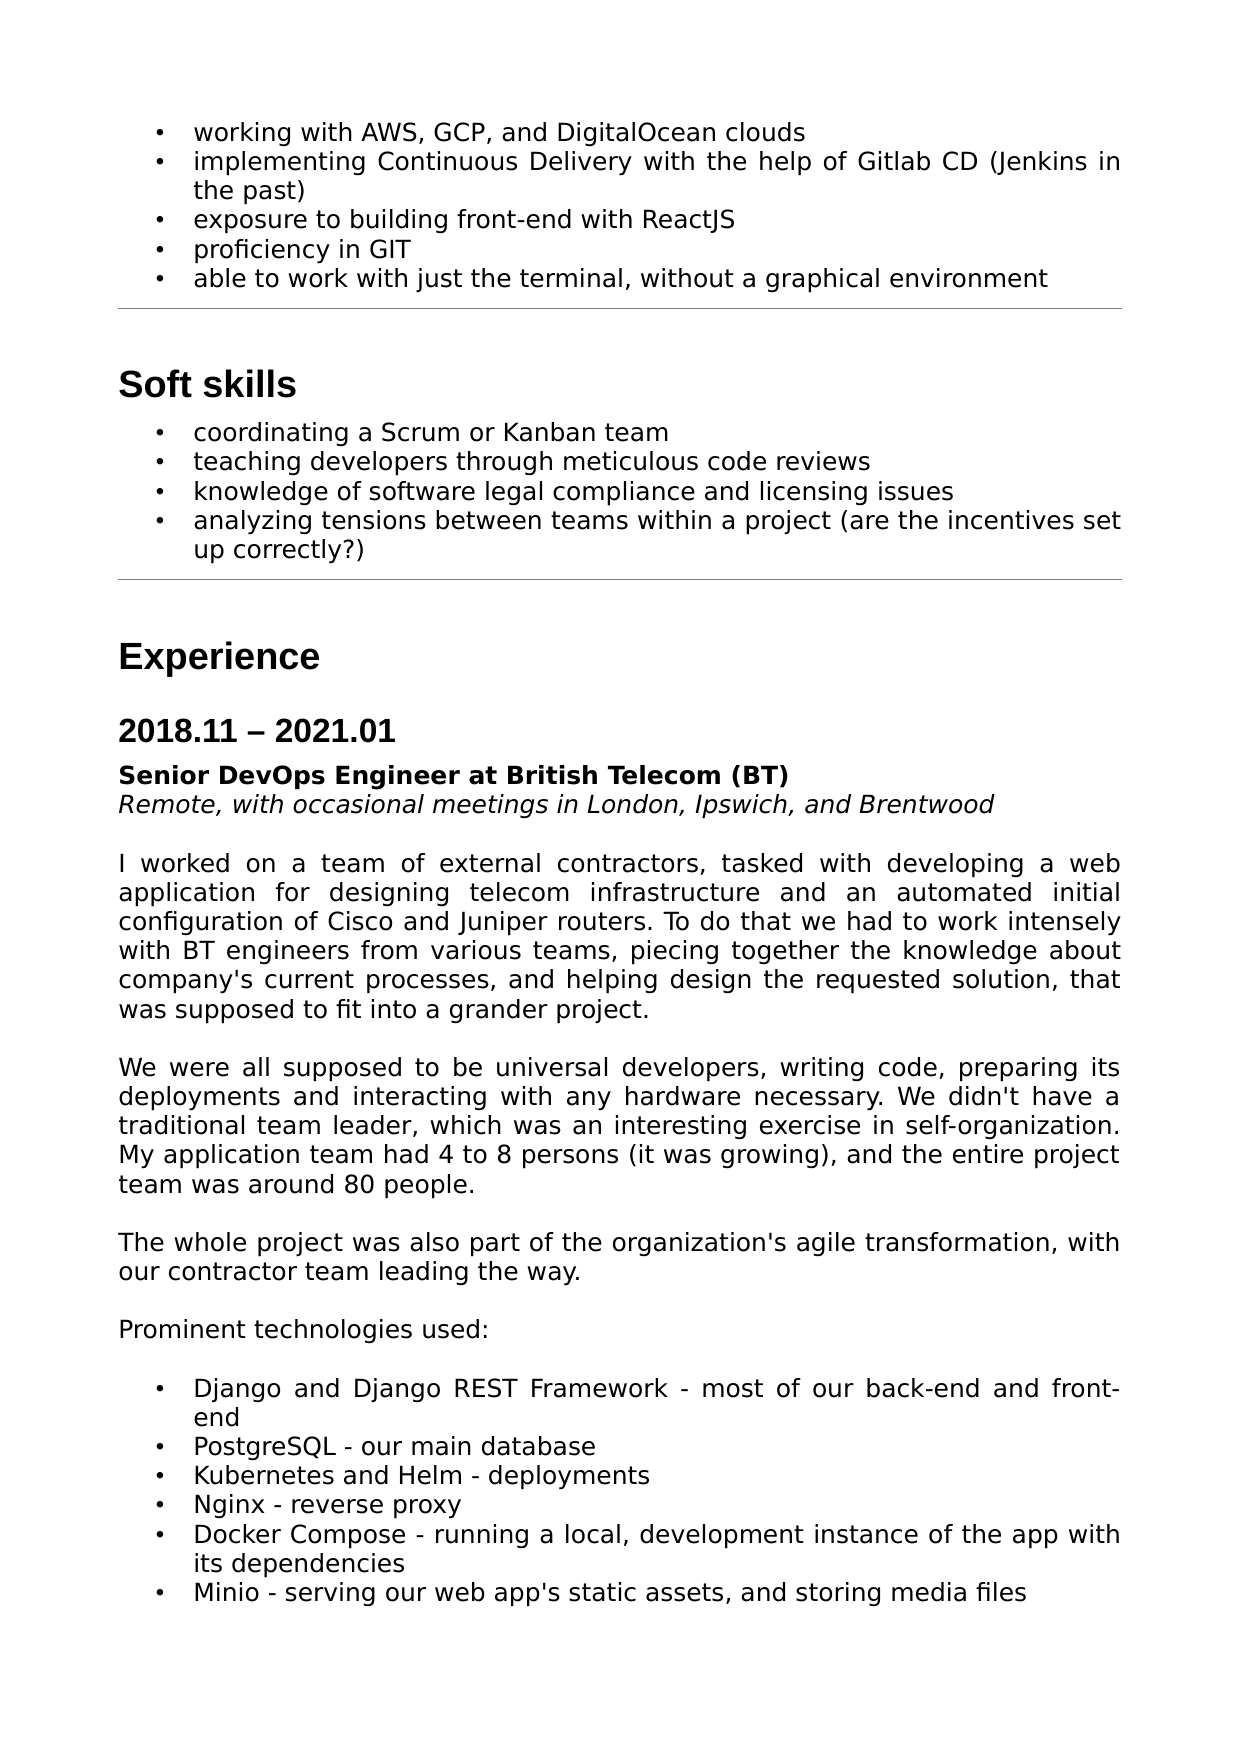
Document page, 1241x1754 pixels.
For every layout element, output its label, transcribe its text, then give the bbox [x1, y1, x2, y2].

list coordinating a Scrum or Kanban team [156, 418, 1122, 448]
list working with AWS, GCP, and DigitalOcean clouds [156, 118, 1122, 147]
list teaching developers through meticulous code reviews [156, 448, 1122, 477]
list knowledge of software legal compliance and licensing issues [156, 477, 1122, 506]
text Remote, with occasional meetings in London, Ipswich, and Brentwood [118, 791, 1122, 820]
text Prominent technologies used: [118, 1316, 1122, 1345]
list Minio - serving our web app's static assets, and storing media files [156, 1578, 1122, 1607]
text The whole project was also part of the organization's agile transformation, with our contractor team leading the way. [118, 1228, 1122, 1287]
list Docker Compose - running a local, development instance of the app with its dependencies [156, 1520, 1122, 1578]
list Kubernetes and Helm - deployments [156, 1462, 1122, 1491]
text We were all supposed to be universal developers, writing code, preparing its deployments and interacting with any hardware necessary. We didn't have a traditional team leader, which was an interesting exercise in self-organization. My application team had 4 to 8 persons (it was growing), and the entire project team was around 80 people. [118, 1053, 1122, 1199]
text Senior DevOps Engineer at British Telecom (BT) [118, 762, 1122, 791]
list proficiency in GIT [156, 235, 1122, 264]
subtitle Experience [118, 633, 1122, 677]
subtitle 2018.11 – 2021.01 [118, 710, 1122, 749]
list implementing Continuous Delivery with the help of Gitlab CD (Jenkins in the past) [156, 147, 1122, 206]
list able to work with just the terminal, without a graphical environment [156, 264, 1122, 293]
list analyzing tensions between teams within a project (are the incentives set up correctly?) [156, 506, 1122, 564]
list Django and Django REST Framework - most of our back-end and front-end [156, 1374, 1122, 1432]
list Nginx - reverse proxy [156, 1491, 1122, 1520]
text I worked on a team of external contractors, tasked with developing a web application for designing telecom infrastructure and an automated initial configuration of Cisco and Juniper routers. To do that we had to work intensely with BT engineers from various teams, piecing together the knowledge about company's current processes, and helping design the requested solution, that was supposed to fit into a grander project. [118, 849, 1122, 1024]
subtitle Soft skills [118, 362, 1122, 406]
list PostgreSQL - our main database [156, 1432, 1122, 1462]
list exposure to building front-end with ReactJS [156, 206, 1122, 235]
